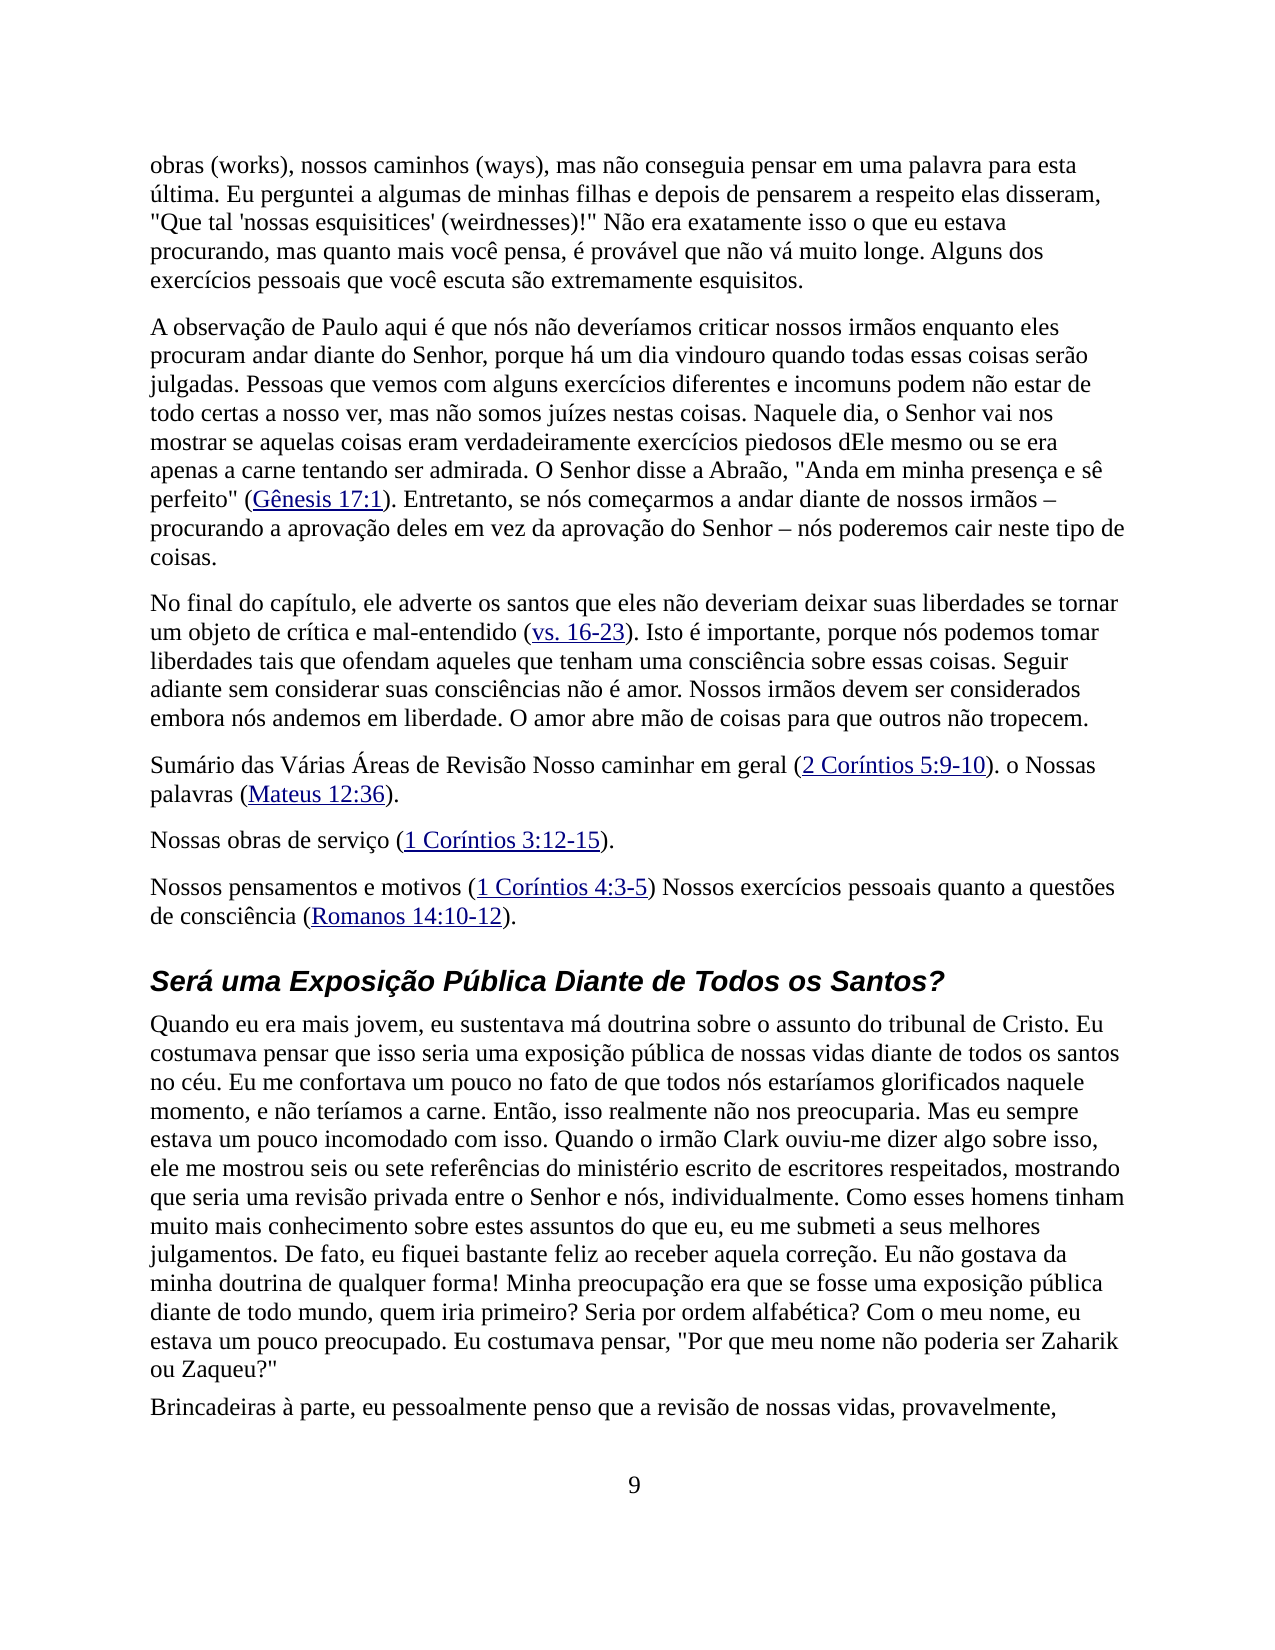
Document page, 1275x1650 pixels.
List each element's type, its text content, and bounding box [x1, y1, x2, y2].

text Nossos pensamentos e motivos (1 Coríntios 4:3-5) Nossos exercícios pessoais quanto a questões de consciência (Romanos 14:10-12). [150, 872, 1125, 929]
text No final do capítulo, ele adverte os santos que eles não deveriam deixar suas liberdades se tornar um objeto de crítica e mal-entendido (vs. 16-23). Isto é importante, porque nós podemos tomar liberdades tais que ofendam aqueles que tenham uma consciência sobre essas coisas. Seguir adiante sem considerar suas consciências não é amor. Nossos irmãos devem ser considerados embora nós andemos em liberdade. O amor abre mão de coisas para que outros não tropecem. [150, 588, 1125, 732]
text A observação de Paulo aqui é que nós não deveríamos criticar nossos irmãos enquanto eles procuram andar diante do Senhor, porque há um dia vindouro quando todas essas coisas serão julgadas. Pessoas que vemos com alguns exercícios diferentes e incomuns podem não estar de todo certas a nosso ver, mas não somos juízes nestas coisas. Naquele dia, o Senhor vai nos mostrar se aquelas coisas eram verdadeiramente exercícios piedosos dEle mesmo ou se era apenas a carne tentando ser admirada. O Senhor disse a Abraão, "Anda em minha presença e sê perfeito" (Gênesis 17:1). Entretanto, se nós começarmos a andar diante de nossos irmãos – procurando a aprovação deles em vez da aprovação do Senhor – nós poderemos cair neste tipo de coisas. [150, 312, 1125, 570]
text Sumário das Várias Áreas de Revisão Nosso caminhar em geral (2 Coríntios 5:9-10). o Nossas palavras (Mateus 12:36). [150, 750, 1125, 807]
text Brincadeiras à parte, eu pessoalmente penso que a revisão de nossas vidas, provavelmente, [150, 1392, 1125, 1421]
text Nossas obras de serviço (1 Coríntios 3:12-15). [150, 825, 1125, 854]
subtitle Será uma Exposição Pública Diante de Todos os Santos? [150, 963, 1125, 997]
text obras (works), nossos caminhos (ways), mas não conseguia pensar em uma palavra para esta última. Eu perguntei a algumas de minhas filhas e depois de pensarem a respeito elas disseram, "Que tal 'nossas esquisitices' (weirdnesses)!" Não era exatamente isso o que eu estava procurando, mas quanto mais você pensa, é provável que não vá muito longe. Alguns dos exercícios pessoais que você escuta são extremamente esquisitos. [150, 150, 1125, 294]
text Quando eu era mais jovem, eu sustentava má doutrina sobre o assunto do tribunal de Cristo. Eu costumava pensar que isso seria uma exposição pública de nossas vidas diante de todos os santos no céu. Eu me confortava um pouco no fato de que todos nós estaríamos glorificados naquele momento, e não teríamos a carne. Então, isso realmente não nos preocuparia. Mas eu sempre estava um pouco incomodado com isso. Quando o irmão Clark ouviu-me dizer algo sobre isso, ele me mostrou seis ou sete referências do ministério escrito de escritores respeitados, mostrando que seria uma revisão privada entre o Senhor e nós, individualmente. Como esses homens tinham muito mais conhecimento sobre estes assuntos do que eu, eu me submeti a seus melhores julgamentos. De fato, eu fiquei bastante feliz ao receber aquela correção. Eu não gostava da minha doutrina de qualquer forma! Minha preocupação era que se fosse uma exposição pública diante de todo mundo, quem iria primeiro? Seria por ordem alfabética? Com o meu nome, eu estava um pouco preocupado. Eu costumava pensar, "Por que meu nome não poderia ser Zaharik ou Zaqueu?" [150, 1009, 1125, 1383]
